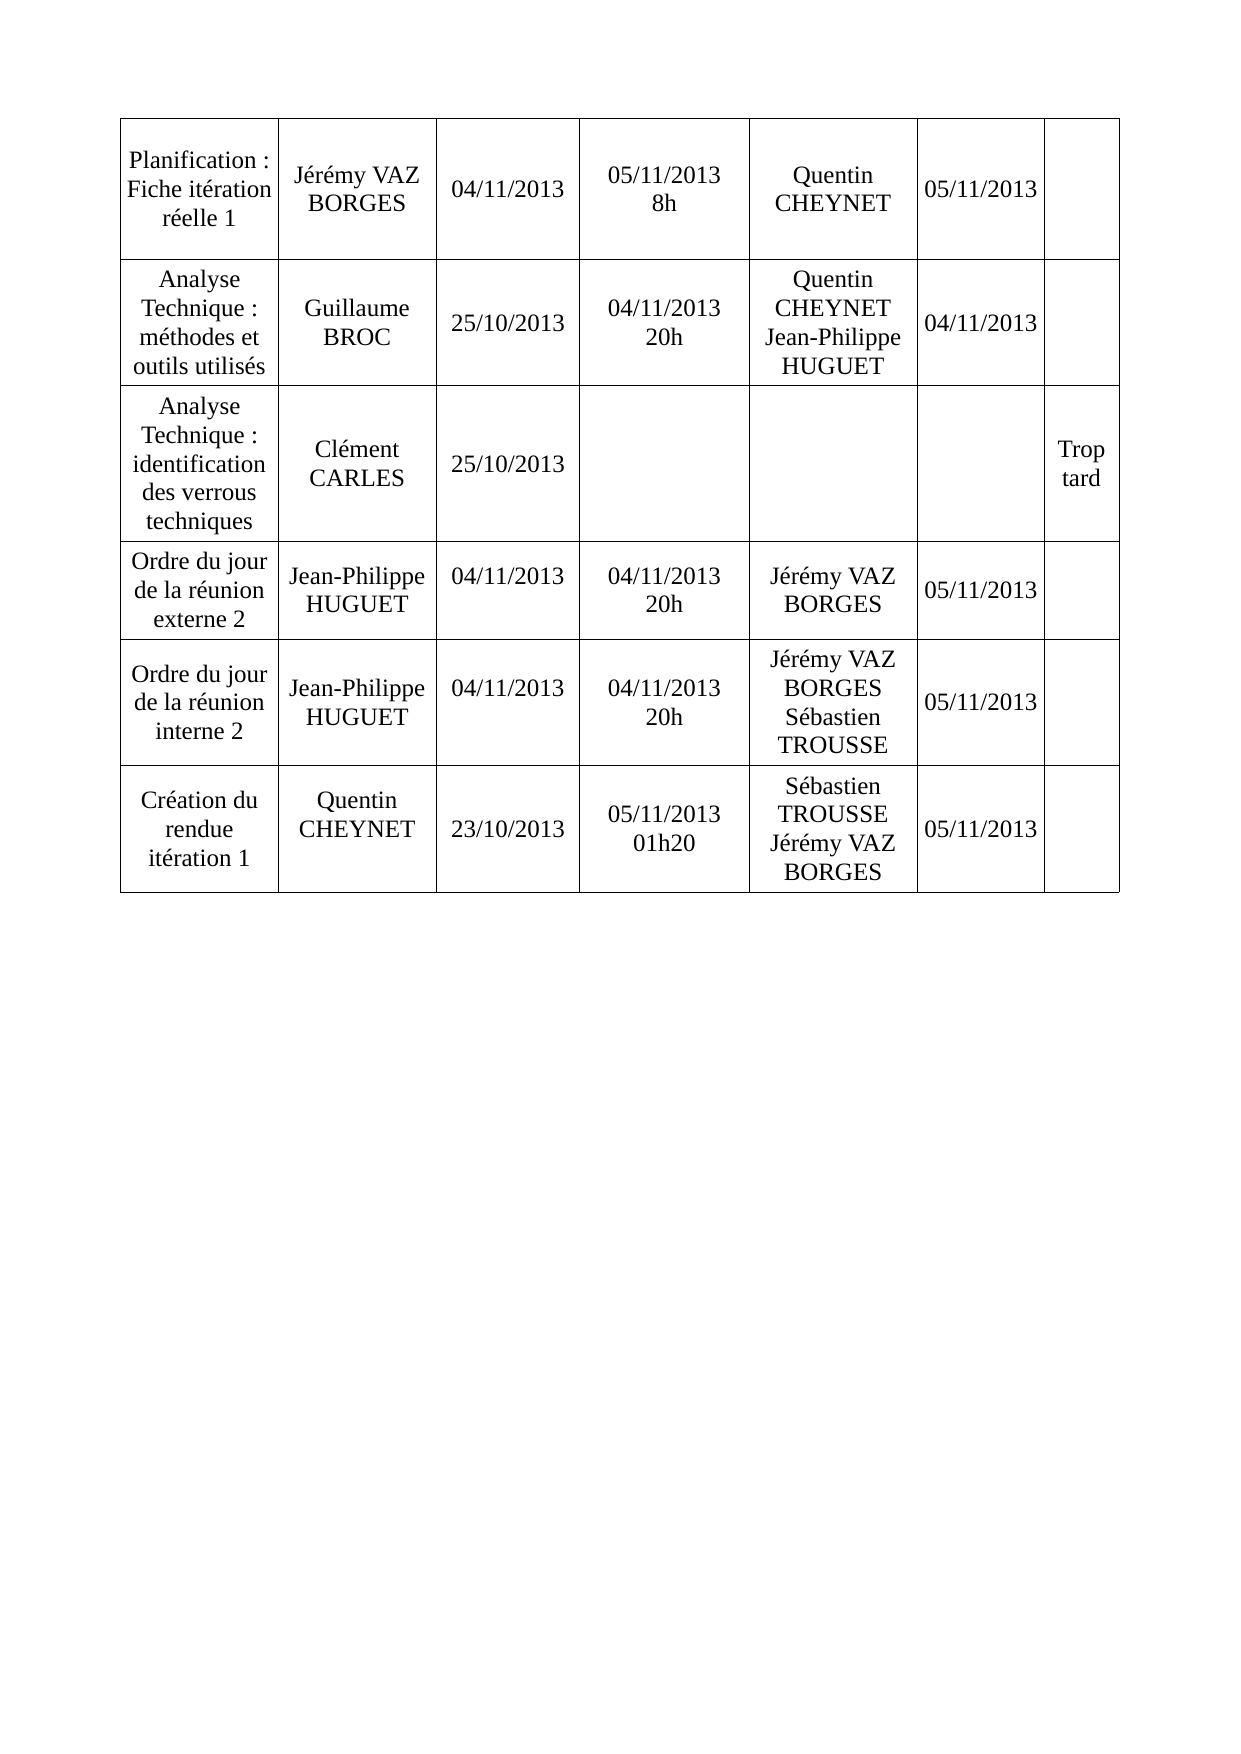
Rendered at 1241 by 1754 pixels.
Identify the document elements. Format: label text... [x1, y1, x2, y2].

table_cell Création du rendue itération 1 [121, 766, 278, 892]
table_cell [1045, 542, 1119, 638]
table_cell Quentin CHEYNET [750, 119, 917, 259]
table_cell 25/10/2013 [437, 386, 579, 541]
table_cell 05/11/2013 [918, 119, 1044, 259]
table_cell [1045, 260, 1119, 385]
table_cell Ordre du jour de la réunion externe 2 [121, 542, 278, 638]
table_cell 23/10/2013 [437, 766, 579, 892]
table_cell 04/11/2013 [437, 542, 579, 638]
table_cell 04/11/2013 [437, 119, 579, 259]
table_cell [580, 386, 749, 541]
table_cell Jean-Philippe HUGUET [279, 640, 436, 765]
table_cell Quentin CHEYNET Jean-Philippe HUGUET [750, 260, 917, 385]
table_cell Planification : Fiche itération réelle 1 [121, 119, 278, 259]
table_cell Clément CARLES [279, 386, 436, 541]
table_cell 05/11/2013 01h20 [580, 766, 749, 892]
table_cell Jérémy VAZ BORGES [750, 542, 917, 638]
table_cell 04/11/2013 20h [580, 260, 749, 385]
table_cell [1045, 640, 1119, 765]
table_cell Trop tard [1045, 386, 1119, 541]
table_cell Quentin CHEYNET [279, 766, 436, 892]
table_cell [750, 386, 917, 541]
table_cell 04/11/2013 20h [580, 640, 749, 765]
table_cell 05/11/2013 [918, 640, 1044, 765]
table_cell Jérémy VAZ BORGES [279, 119, 436, 259]
table_cell 05/11/2013 [918, 542, 1044, 638]
table_cell Ordre du jour de la réunion interne 2 [121, 640, 278, 765]
table_cell Sébastien TROUSSE Jérémy VAZ BORGES [750, 766, 917, 892]
table_cell [1045, 119, 1119, 259]
table_cell Analyse Technique : identification des verrous techniques [121, 386, 278, 541]
table_cell 04/11/2013 20h [580, 542, 749, 638]
table_cell 04/11/2013 [918, 260, 1044, 385]
table_cell 25/10/2013 [437, 260, 579, 385]
table_cell 05/11/2013 [918, 766, 1044, 892]
table_cell Jean-Philippe HUGUET [279, 542, 436, 638]
table_cell [918, 386, 1044, 541]
table_cell Guillaume BROC [279, 260, 436, 385]
table_cell 05/11/2013 8h [580, 119, 749, 259]
table_cell Analyse Technique : méthodes et outils utilisés [121, 260, 278, 385]
table_cell Jérémy VAZ BORGES Sébastien TROUSSE [750, 640, 917, 765]
table_cell [1045, 766, 1119, 892]
table_cell 04/11/2013 [437, 640, 579, 765]
